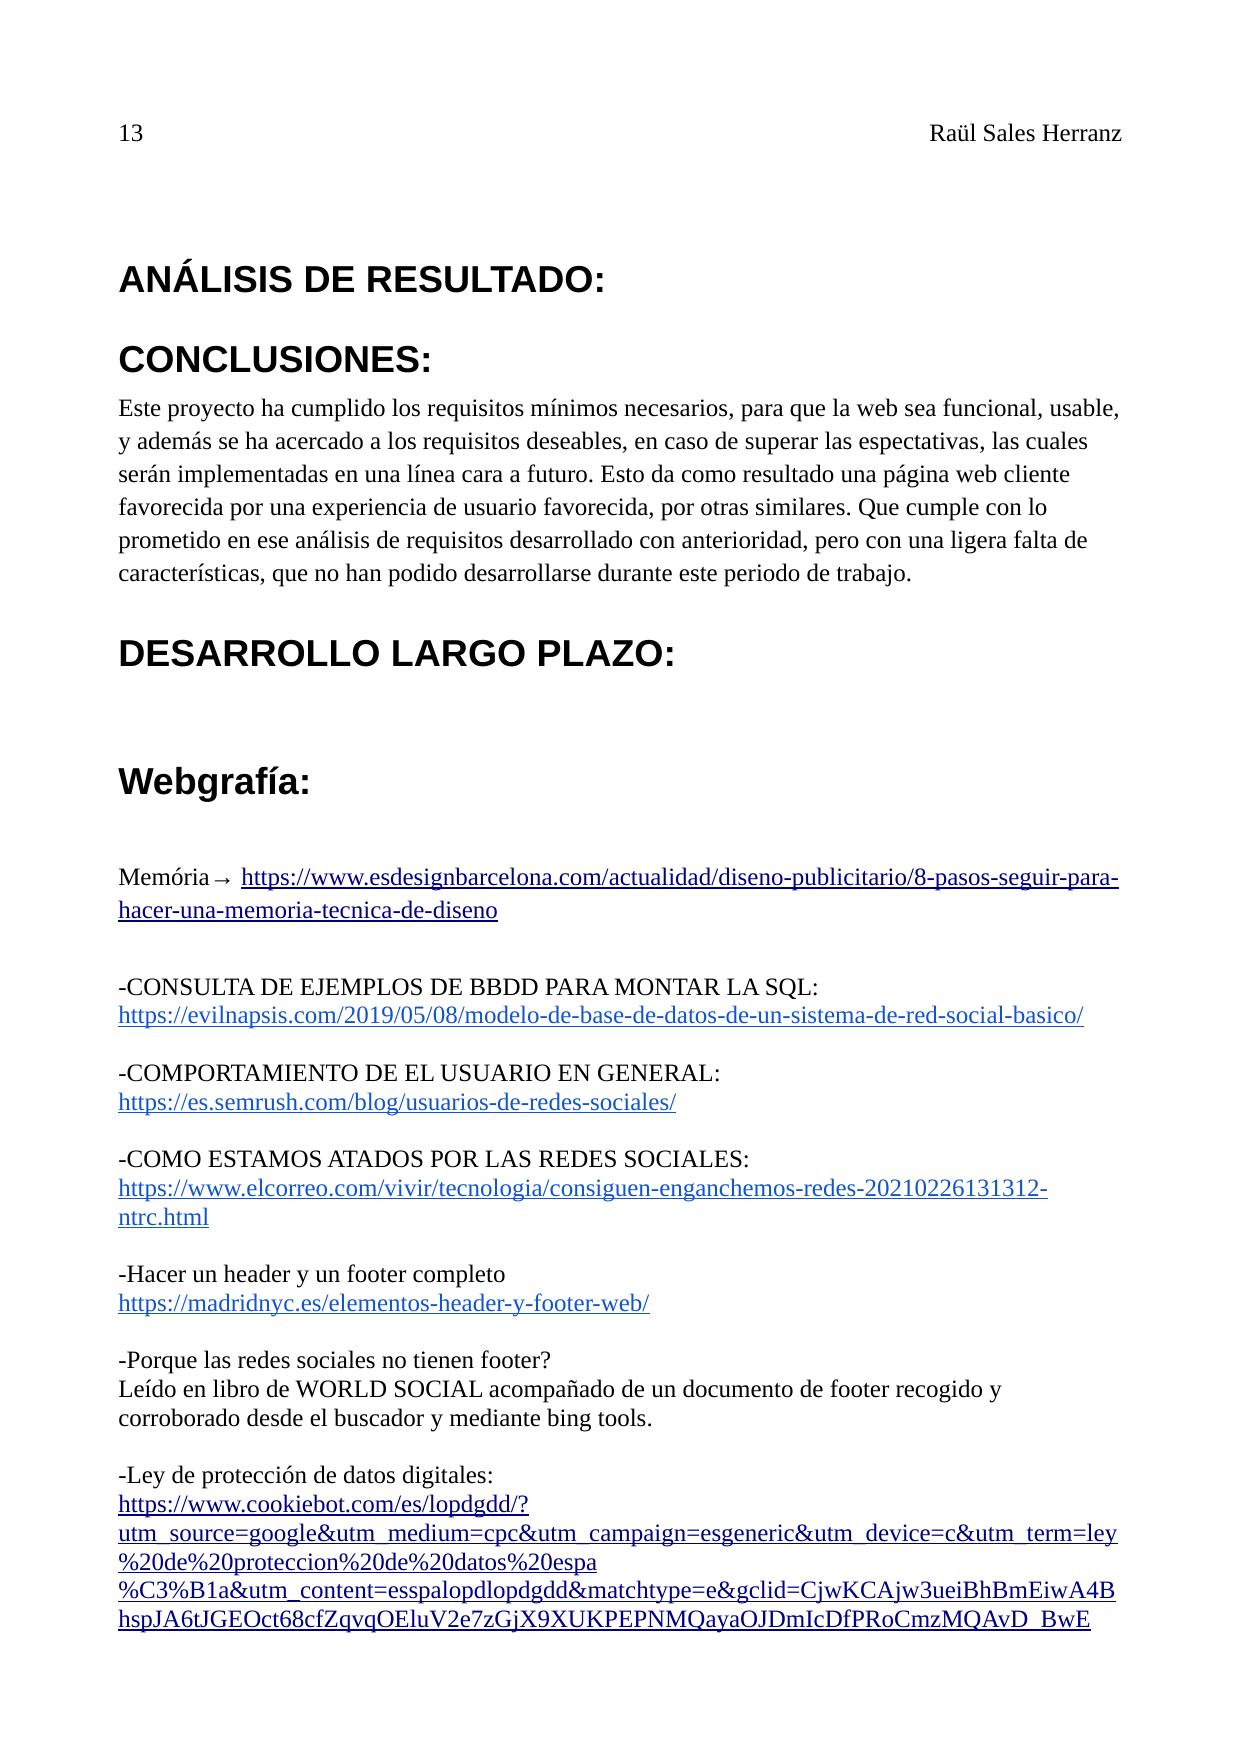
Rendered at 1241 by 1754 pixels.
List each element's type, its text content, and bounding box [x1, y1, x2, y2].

subtitle Webgrafía: [118, 759, 1122, 802]
text https://madridnyc.es/elementos-header-y-footer-web/ [118, 1288, 1122, 1317]
text https://es.semrush.com/blog/usuarios-de-redes-sociales/ [118, 1087, 1122, 1116]
text -Porque las redes sociales no tienen footer? [118, 1346, 1122, 1374]
subtitle ANÁLISIS DE RESULTADO: [118, 257, 1122, 300]
text https://www.elcorreo.com/vivir/tecnologia/consiguen-enganchemos-redes-20210226131312-ntrc.html [118, 1173, 1122, 1231]
text -Hacer un header y un footer completo [118, 1259, 1122, 1288]
text Memória→ https://www.esdesignbarcelona.com/actualidad/diseno-publicitario/8-pasos-seguir-para-hacer-una-memoria-tecnica-de-diseno [118, 862, 1122, 924]
text Leído en libro de WORLD SOCIAL acompañado de un documento de footer recogido y corroborado desde el buscador y mediante bing tools. [118, 1374, 1122, 1432]
subtitle CONCLUSIONES: [118, 338, 1122, 381]
text -COMPORTAMIENTO DE EL USUARIO EN GENERAL: [118, 1058, 1122, 1087]
text -CONSULTA DE EJEMPLOS DE BBDD PARA MONTAR LA SQL: https://evilnapsis.com/2019/05/08/modelo-de-base-de-datos-de-un-sistema-de-red-social-basico/ [118, 972, 1122, 1029]
text -Ley de protección de datos digitales: [118, 1461, 1122, 1489]
text https://www.cookiebot.com/es/lopdgdd/?utm_source=google&utm_medium=cpc&utm_campaign=esgeneric&utm_device=c&utm_term=ley%20de%20proteccion%20de%20datos%20espa%C3%B1a&utm_content=esspalopdlopdgdd&matchtype=e&gclid=CjwKCAjw3ueiBhBmEiwA4BhspJA6tJGEOct68cfZqvqOEluV2e7zGjX9XUKPEPNMQayaOJDmIcDfPRoCmzMQAvD_BwE [118, 1489, 1122, 1633]
subtitle DESARROLLO LARGO PLAZO: [118, 631, 1122, 674]
text Este proyecto ha cumplido los requisitos mínimos necesarios, para que la web sea funcional, usable, y además se ha acercado a los requisitos deseables, en caso de superar las espectativas, las cuales serán implementadas en una línea cara a futuro. Esto da como resultado una página web cliente favorecida por una experiencia de usuario favorecida, por otras similares. Que cumple con lo prometido en ese análisis de requisitos desarrollado con anterioridad, pero con una ligera falta de características, que no han podido desarrollarse durante este periodo de trabajo. [118, 393, 1122, 587]
text -COMO ESTAMOS ATADOS POR LAS REDES SOCIALES: [118, 1144, 1122, 1173]
